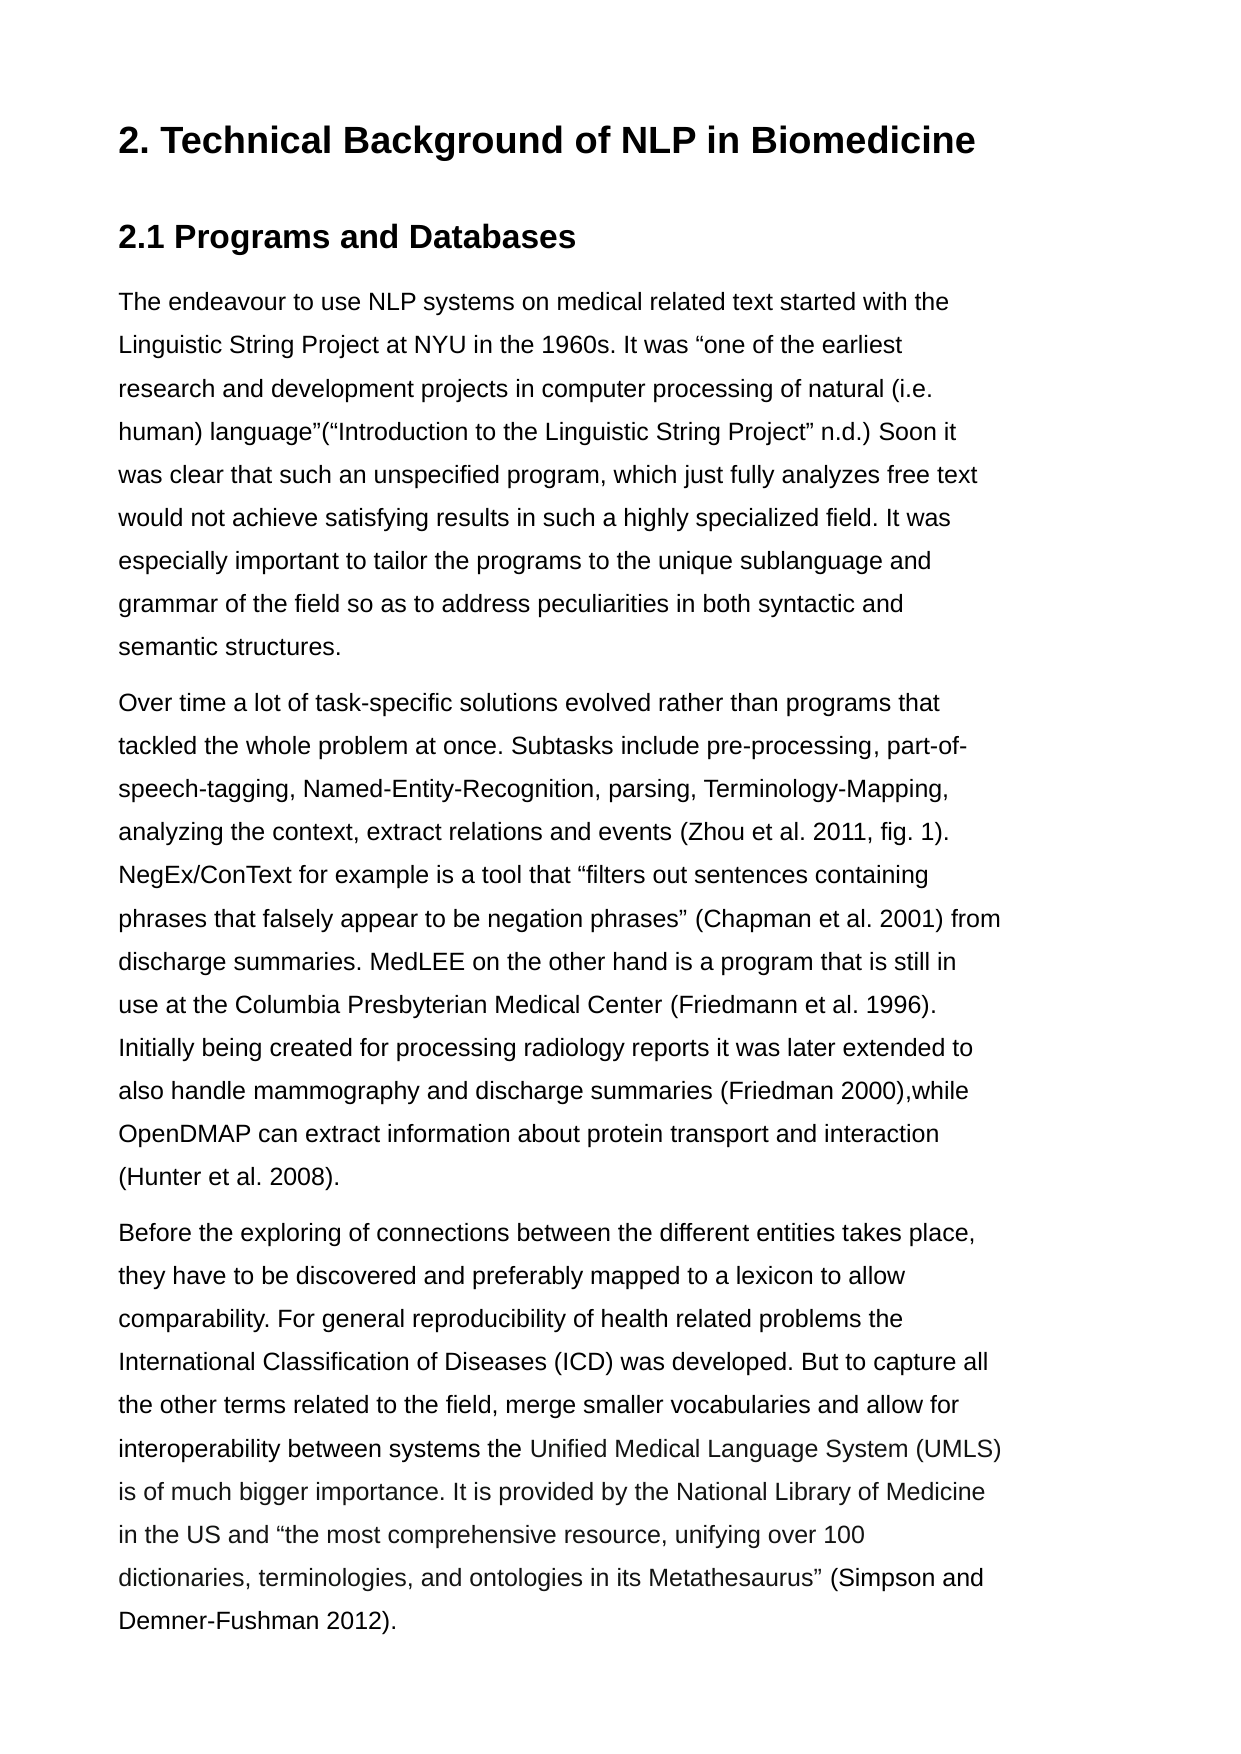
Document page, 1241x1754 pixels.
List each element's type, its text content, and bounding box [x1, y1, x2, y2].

text Over time a lot of task-specific solutions evolved rather than programs that tackled the whole problem at once. Subtasks include pre-processing, part-of-speech-tagging, Named-Entity-Recognition, parsing, Terminology-Mapping, analyzing the context, extract relations and events (Zhou et al. 2011, fig. 1). NegEx/ConText for example is a tool that “filters out sentences containing phrases that falsely appear to be negation phrases” (Chapman et al. 2001) from discharge summaries. MedLEE on the other hand is a program that is still in use at the Columbia Presbyterian Medical Center (Friedmann et al. 1996). Initially being created for processing radiology reports it was later extended to also handle mammography and discharge summaries (Friedman 2000),while OpenDMAP can extract information about protein transport and interaction (Hunter et al. 2008). [118, 688, 1004, 1191]
text The endeavour to use NLP systems on medical related text started with the Linguistic String Project at NYU in the 1960s. It was “one of the earliest research and development projects in computer processing of natural (i.e. human) language”(“Introduction to the Linguistic String Project” n.d.) Soon it was clear that such an unspecified program, which just fully analyzes free text would not achieve satisfying results in such a highly specialized field. It was especially important to tailor the programs to the unique sublanguage and grammar of the field so as to address peculiarities in both syntactic and semantic structures. [118, 287, 1004, 661]
subtitle 2.1 Programs and Databases [118, 217, 1004, 256]
text Before the exploring of connections between the different entities takes place, they have to be discovered and preferably mapped to a lexicon to allow comparability. For general reproducibility of health related problems the International Classification of Diseases (ICD) was developed. But to capture all the other terms related to the field, merge smaller vocabularies and allow for interoperability between systems the Unified Medical Language System (UMLS) is of much bigger importance. It is provided by the National Library of Medicine in the US and “the most comprehensive resource, unifying over 100 dictionaries, terminologies, and ontologies in its Metathesaurus” (Simpson and Demner-Fushman 2012). [118, 1218, 1004, 1635]
subtitle 2. Technical Background of NLP in Biomedicine [118, 118, 1004, 162]
